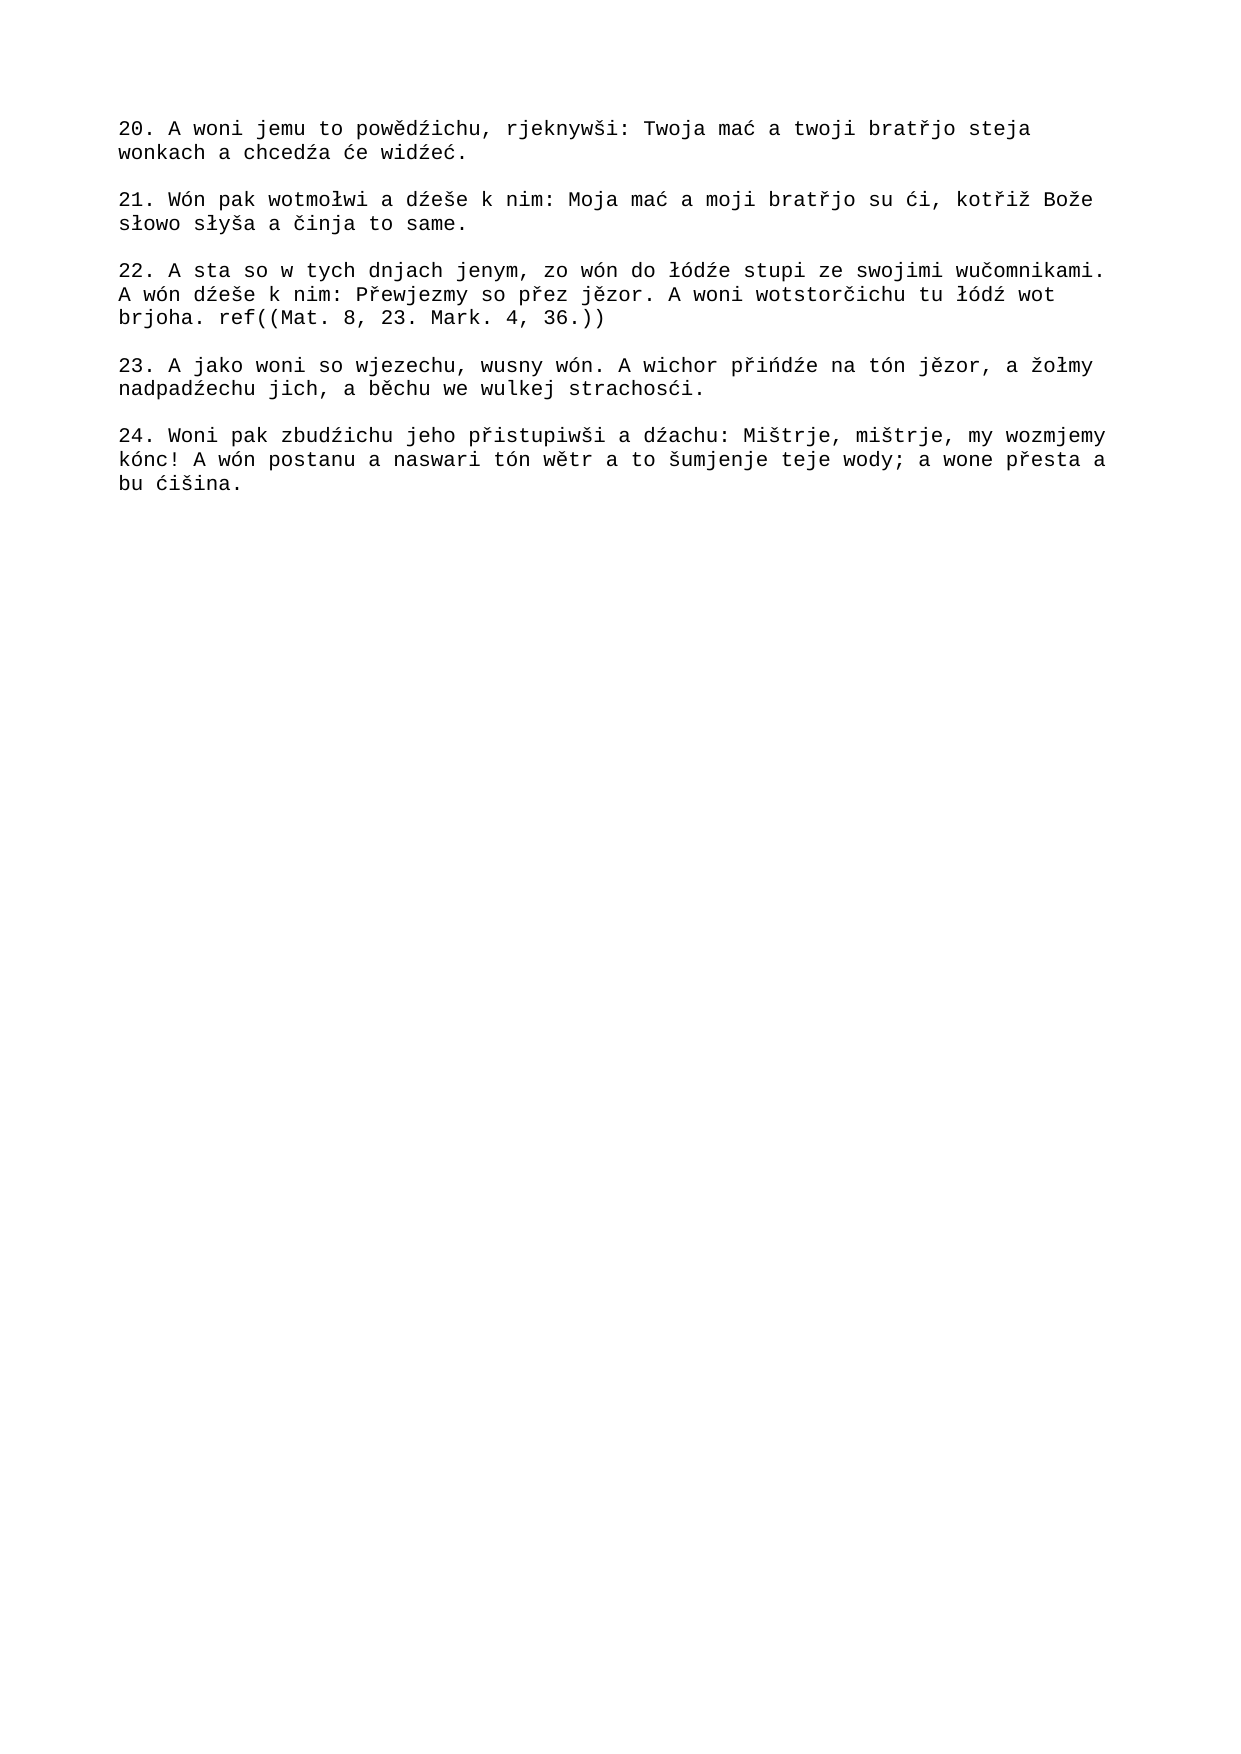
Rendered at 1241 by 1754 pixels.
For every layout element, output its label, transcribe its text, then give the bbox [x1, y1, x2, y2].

text 21. Wón pak wotmołwi a dźeše k nim: Moja mać a moji bratřjo su ći, kotřiž Bože słowo słyša a činja to same. [118, 189, 1122, 236]
text 22. A sta so w tych dnjach jenym, zo wón do łódźe stupi ze swojimi wučomnikami. A wón dźeše k nim: Přewjezmy so přez jězor. A woni wotstorčichu tu łódź wot brjoha. ref((Mat. 8, 23. Mark. 4, 36.)) [118, 260, 1122, 331]
text 20. A woni jemu to powědźichu, rjeknywši: Twoja mać a twoji bratřjo steja wonkach a chcedźa će widźeć. [118, 118, 1122, 165]
text 23. A jako woni so wjezechu, wusny wón. A wichor přińdźe na tón jězor, a žołmy nadpadźechu jich, a běchu we wulkej strachosći. [118, 354, 1122, 402]
text 24. Woni pak zbudźichu jeho přistupiwši a dźachu: Mištrje, mištrje, my wozmjemy kónc! A wón postanu a naswari tón wětr a to šumjenje teje wody; a wone přesta a bu ćišina. [118, 426, 1122, 496]
